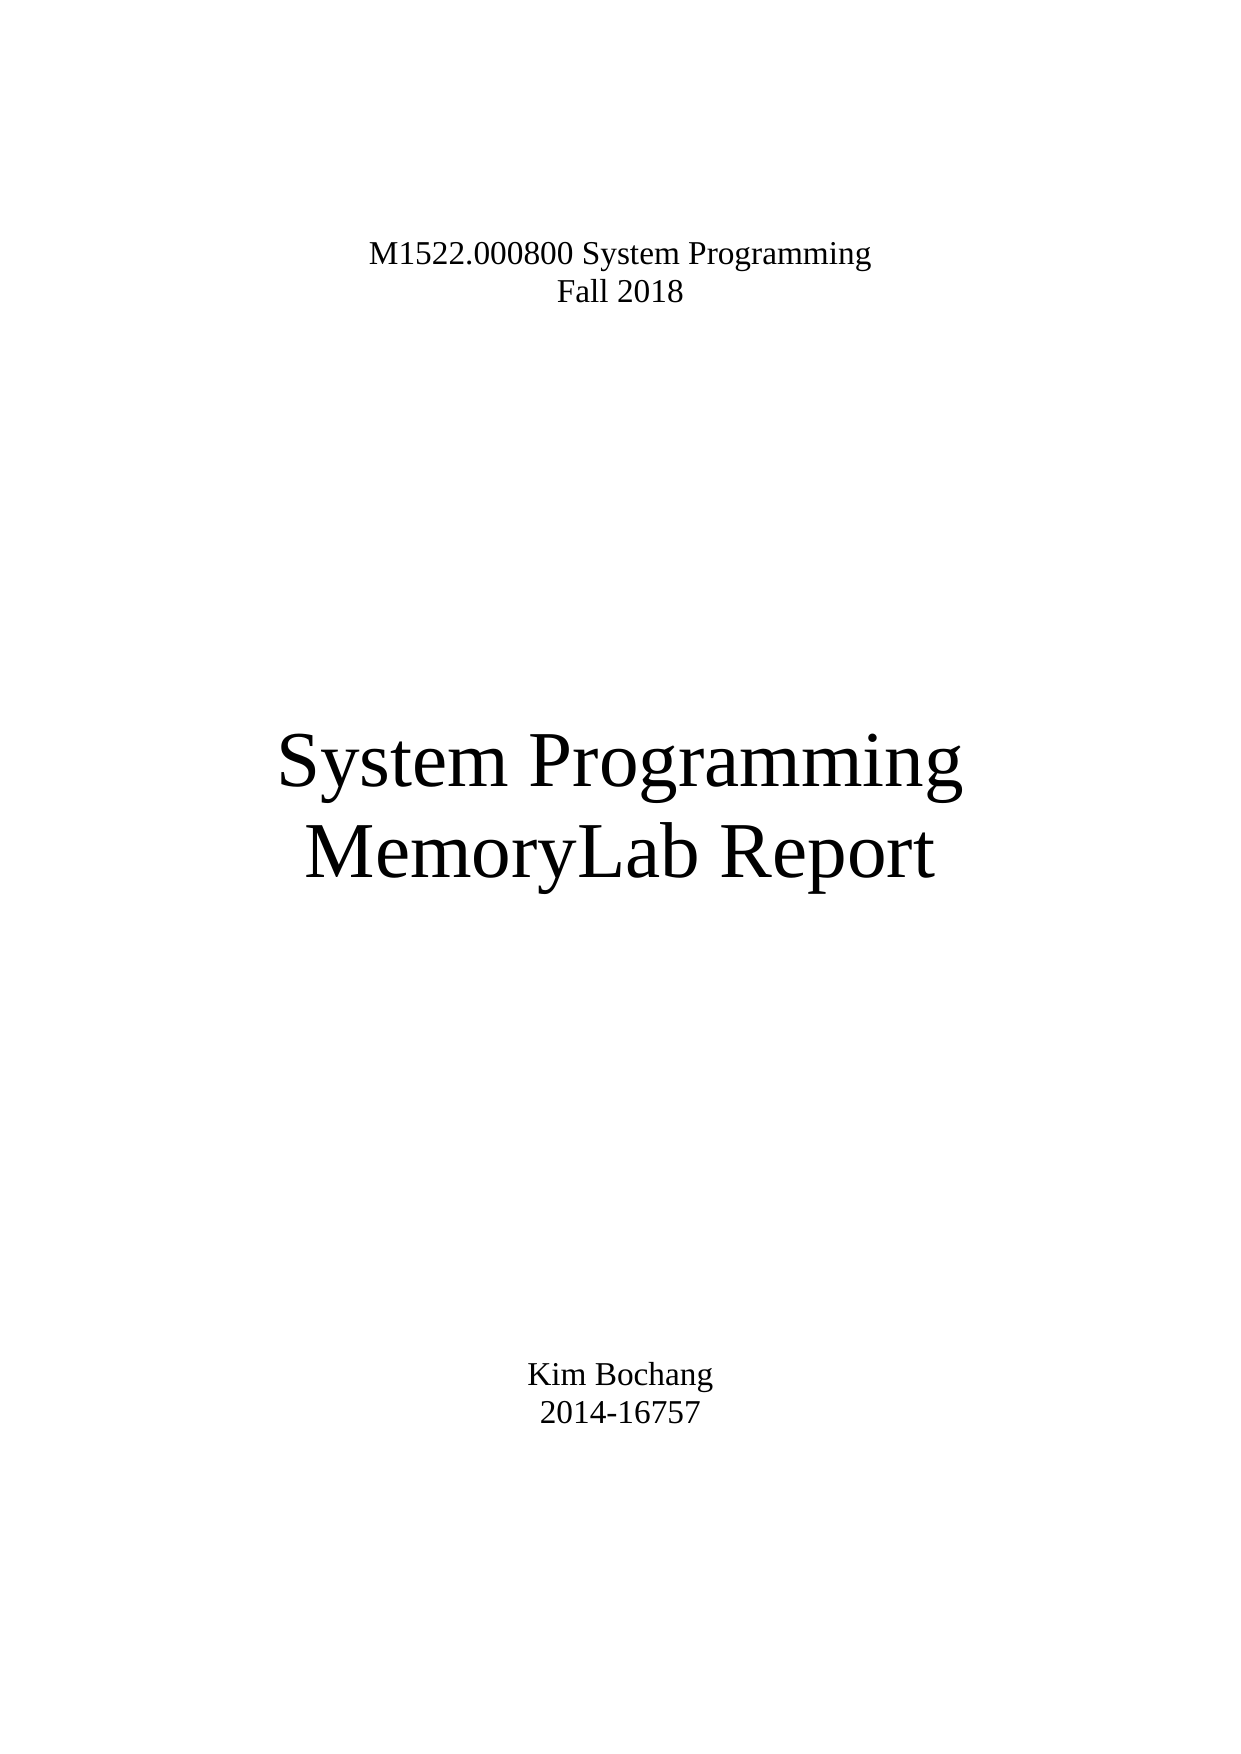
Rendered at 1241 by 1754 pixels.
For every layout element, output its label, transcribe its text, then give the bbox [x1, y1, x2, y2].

text System Programming [118, 712, 1122, 803]
text 2014-16757 [118, 1393, 1122, 1431]
text Fall 2018 [118, 271, 1122, 310]
text MemoryLab Report [118, 803, 1122, 894]
text M1522.000800 System Programming [118, 233, 1122, 271]
text Kim Bochang [118, 1354, 1122, 1393]
